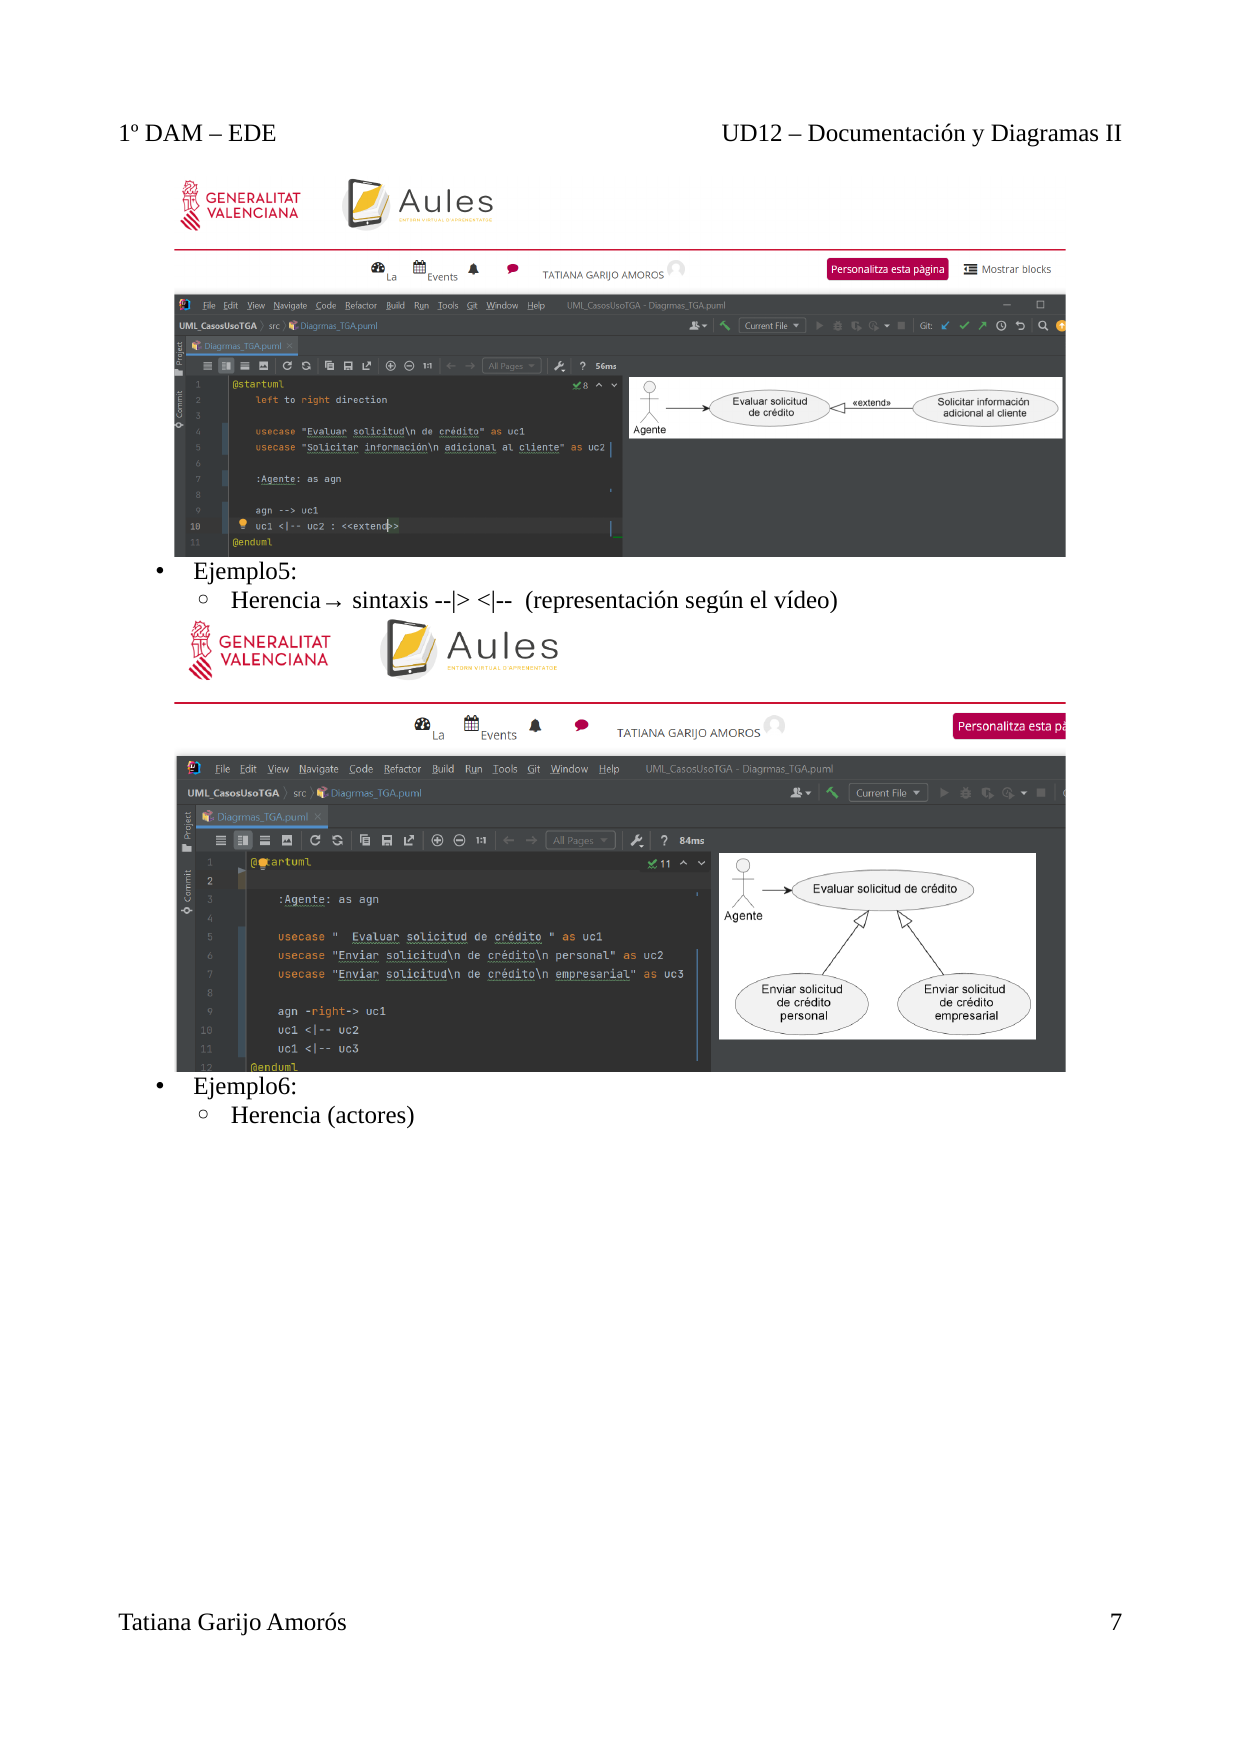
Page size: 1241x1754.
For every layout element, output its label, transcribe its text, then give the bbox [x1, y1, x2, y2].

picture [174, 613, 1066, 1072]
list Ejemplo6: [156, 614, 1122, 1100]
list Herencia (actores) [193, 1100, 1122, 1129]
picture [174, 176, 1066, 557]
list Ejemplo5: [156, 176, 1122, 585]
list Herencia→ sintaxis --|> <|-- (representación según el vídeo) [193, 585, 1122, 614]
